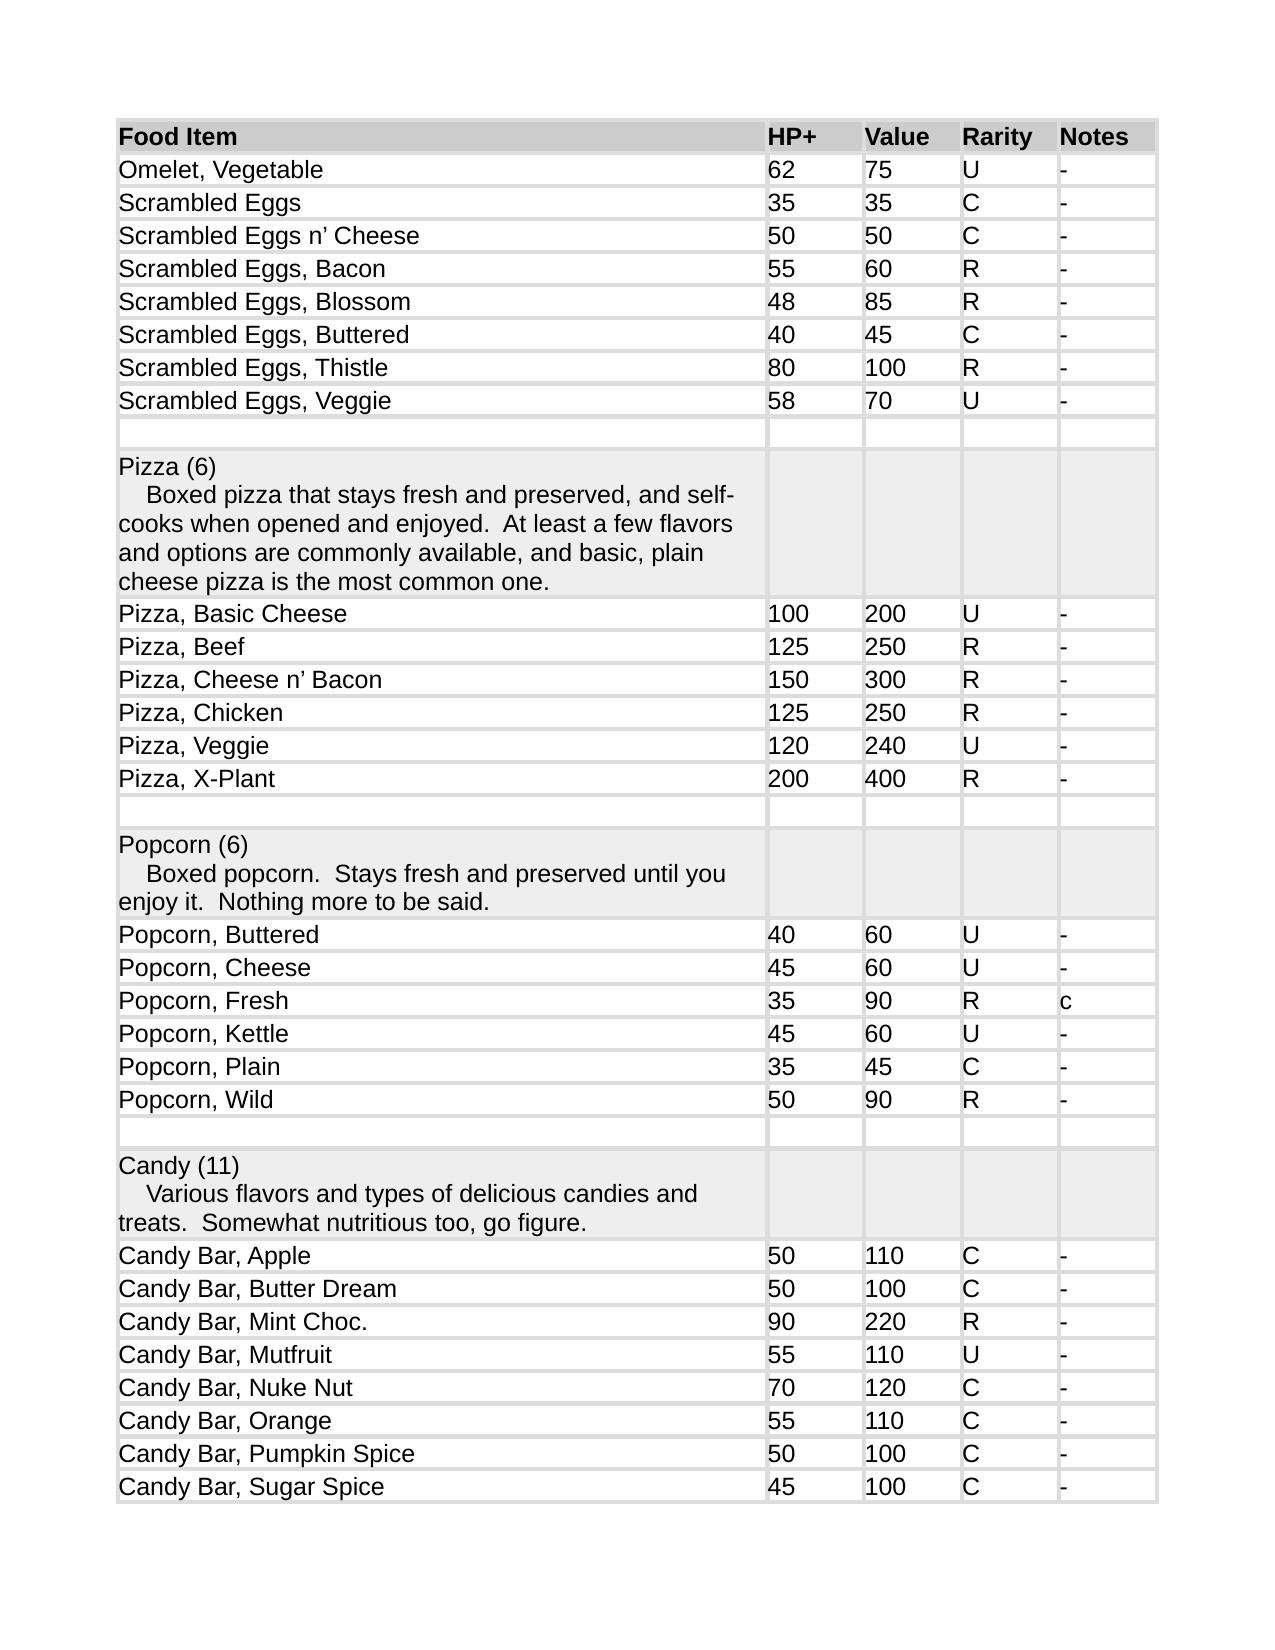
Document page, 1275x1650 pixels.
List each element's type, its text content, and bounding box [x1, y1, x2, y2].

table_cell U [964, 953, 1057, 982]
table_cell 200 [866, 599, 960, 628]
table_cell Pizza (6) Boxed pizza that stays fresh and preserved, and self-cooks when opened and enjoyed. At least a few flavors and options are commonly available, and basic, plain cheese pizza is the most common one. [120, 451, 765, 595]
table_cell 70 [770, 1373, 862, 1401]
table_cell - [1061, 632, 1155, 661]
table_cell [866, 1118, 960, 1146]
table_cell R [964, 254, 1057, 283]
table_cell [964, 1151, 1057, 1237]
table_cell [120, 1118, 765, 1146]
table_cell 50 [770, 1085, 862, 1113]
table_cell U [964, 920, 1057, 949]
table_cell Popcorn, Plain [120, 1052, 765, 1081]
table_cell 55 [770, 1406, 862, 1434]
table_cell 70 [866, 386, 960, 414]
table_cell [866, 451, 960, 595]
table_cell 40 [770, 320, 862, 348]
table_cell 300 [866, 665, 960, 694]
table_cell R [964, 1307, 1057, 1336]
table_cell - [1061, 1307, 1155, 1336]
table_cell U [964, 599, 1057, 628]
table_cell [964, 830, 1057, 916]
table_header Rarity [964, 122, 1057, 151]
table_cell Candy Bar, Apple [120, 1241, 765, 1270]
table_cell 35 [866, 188, 960, 217]
table_cell - [1061, 599, 1155, 628]
table_cell R [964, 665, 1057, 694]
table_cell - [1061, 1340, 1155, 1368]
table_cell 35 [770, 1052, 862, 1081]
table_cell Candy Bar, Nuke Nut [120, 1373, 765, 1401]
table_cell 85 [866, 287, 960, 316]
table_cell 125 [770, 632, 862, 661]
table_cell Pizza, Chicken [120, 698, 765, 727]
table_cell [770, 419, 862, 447]
table_cell 100 [866, 1439, 960, 1467]
table_cell 45 [770, 1471, 862, 1500]
table_cell C [964, 1052, 1057, 1081]
table_cell C [964, 188, 1057, 217]
table_cell [964, 451, 1057, 595]
table_cell C [964, 1439, 1057, 1467]
table_cell [964, 797, 1057, 826]
table_cell Popcorn, Cheese [120, 953, 765, 982]
table_cell Candy Bar, Butter Dream [120, 1274, 765, 1303]
table_cell - [1061, 188, 1155, 217]
table_cell 200 [770, 764, 862, 793]
table_cell [964, 1118, 1057, 1146]
table_cell - [1061, 953, 1155, 982]
table_cell C [964, 1471, 1057, 1500]
table_cell - [1061, 698, 1155, 727]
table_cell - [1061, 1471, 1155, 1500]
table_header Notes [1061, 122, 1155, 151]
table_cell [1061, 419, 1155, 447]
table_cell - [1061, 320, 1155, 348]
table_cell [770, 1118, 862, 1146]
table_cell 400 [866, 764, 960, 793]
table_cell U [964, 155, 1057, 184]
table_cell Pizza, Beef [120, 632, 765, 661]
table_cell - [1061, 386, 1155, 414]
table_cell Pizza, Cheese n’ Bacon [120, 665, 765, 694]
table_cell Popcorn (6) Boxed popcorn. Stays fresh and preserved until you enjoy it. Nothing more to be said. [120, 830, 765, 916]
table_cell - [1061, 1274, 1155, 1303]
table_cell 48 [770, 287, 862, 316]
table_cell - [1061, 254, 1155, 283]
table_cell 45 [770, 1019, 862, 1048]
table_cell - [1061, 1241, 1155, 1270]
table_cell 120 [770, 731, 862, 760]
table_cell 35 [770, 188, 862, 217]
table_cell C [964, 1406, 1057, 1434]
table_cell 50 [770, 221, 862, 250]
table_cell 90 [866, 986, 960, 1015]
table_cell 250 [866, 698, 960, 727]
table_cell 75 [866, 155, 960, 184]
table_cell - [1061, 1052, 1155, 1081]
table_cell 100 [866, 1274, 960, 1303]
table_cell U [964, 386, 1057, 414]
table_cell Candy Bar, Mint Choc. [120, 1307, 765, 1336]
table_cell 150 [770, 665, 862, 694]
table_cell R [964, 986, 1057, 1015]
table_cell Candy Bar, Sugar Spice [120, 1471, 765, 1500]
table_cell U [964, 731, 1057, 760]
table_cell [1061, 797, 1155, 826]
table_cell [964, 419, 1057, 447]
table_cell 45 [866, 320, 960, 348]
table_cell 50 [770, 1274, 862, 1303]
table_cell Candy (11) Various flavors and types of delicious candies and treats. Somewhat nutritious too, go figure. [120, 1151, 765, 1237]
table_cell [866, 419, 960, 447]
table_cell 220 [866, 1307, 960, 1336]
table_cell 110 [866, 1340, 960, 1368]
table_cell R [964, 632, 1057, 661]
table_header Food Item [120, 122, 765, 151]
table_cell - [1061, 287, 1155, 316]
table_cell Popcorn, Fresh [120, 986, 765, 1015]
table_cell U [964, 1019, 1057, 1048]
table_cell [770, 797, 862, 826]
table_cell 100 [770, 599, 862, 628]
table_cell [866, 1151, 960, 1237]
table_cell C [964, 1241, 1057, 1270]
table_cell Omelet, Vegetable [120, 155, 765, 184]
table_cell 45 [866, 1052, 960, 1081]
table_cell Popcorn, Wild [120, 1085, 765, 1113]
table_cell - [1061, 1373, 1155, 1401]
table_cell - [1061, 155, 1155, 184]
table_cell Pizza, X-Plant [120, 764, 765, 793]
table_cell C [964, 320, 1057, 348]
table_cell 60 [866, 920, 960, 949]
table_cell R [964, 698, 1057, 727]
table_cell Scrambled Eggs, Bacon [120, 254, 765, 283]
table_cell 55 [770, 1340, 862, 1368]
table_cell [1061, 451, 1155, 595]
table_cell c [1061, 986, 1155, 1015]
table_cell - [1061, 731, 1155, 760]
table_cell C [964, 1373, 1057, 1401]
table_cell Popcorn, Buttered [120, 920, 765, 949]
table_cell [120, 797, 765, 826]
table_cell 60 [866, 1019, 960, 1048]
table_cell Pizza, Basic Cheese [120, 599, 765, 628]
table_cell R [964, 287, 1057, 316]
table_cell 60 [866, 953, 960, 982]
table_cell 90 [866, 1085, 960, 1113]
table_cell [866, 797, 960, 826]
table_header HP+ [770, 122, 862, 151]
table_cell 58 [770, 386, 862, 414]
table_cell Candy Bar, Orange [120, 1406, 765, 1434]
table_cell 60 [866, 254, 960, 283]
table_cell Pizza, Veggie [120, 731, 765, 760]
table_cell 62 [770, 155, 862, 184]
table_header Value [866, 122, 960, 151]
table_cell 50 [770, 1241, 862, 1270]
table_cell 100 [866, 353, 960, 381]
table_cell 240 [866, 731, 960, 760]
table_cell 110 [866, 1241, 960, 1270]
table_cell [1061, 1151, 1155, 1237]
table_cell R [964, 1085, 1057, 1113]
table_cell Scrambled Eggs, Veggie [120, 386, 765, 414]
table_cell C [964, 1274, 1057, 1303]
table_cell - [1061, 920, 1155, 949]
table_cell 55 [770, 254, 862, 283]
table_cell Popcorn, Kettle [120, 1019, 765, 1048]
table_cell 250 [866, 632, 960, 661]
table_cell Candy Bar, Mutfruit [120, 1340, 765, 1368]
table_cell [1061, 830, 1155, 916]
table_cell R [964, 353, 1057, 381]
table_cell 90 [770, 1307, 862, 1336]
table_cell [770, 830, 862, 916]
table_cell - [1061, 221, 1155, 250]
table_cell [866, 830, 960, 916]
table_cell [770, 451, 862, 595]
table_cell - [1061, 665, 1155, 694]
table_cell C [964, 221, 1057, 250]
table_cell [1061, 1118, 1155, 1146]
table_cell 125 [770, 698, 862, 727]
table_cell - [1061, 1019, 1155, 1048]
table_cell 80 [770, 353, 862, 381]
table_cell Scrambled Eggs n’ Cheese [120, 221, 765, 250]
table_cell Scrambled Eggs, Blossom [120, 287, 765, 316]
table_cell - [1061, 1439, 1155, 1467]
table_cell 110 [866, 1406, 960, 1434]
table_cell 40 [770, 920, 862, 949]
table_cell Scrambled Eggs [120, 188, 765, 217]
table_cell U [964, 1340, 1057, 1368]
table_cell 35 [770, 986, 862, 1015]
table_cell - [1061, 353, 1155, 381]
table_cell - [1061, 764, 1155, 793]
table_cell Candy Bar, Pumpkin Spice [120, 1439, 765, 1467]
table_cell - [1061, 1085, 1155, 1113]
table_cell Scrambled Eggs, Thistle [120, 353, 765, 381]
table_cell [770, 1151, 862, 1237]
table_cell - [1061, 1406, 1155, 1434]
table_cell Scrambled Eggs, Buttered [120, 320, 765, 348]
table_cell 120 [866, 1373, 960, 1401]
table_cell 50 [770, 1439, 862, 1467]
table_cell [120, 419, 765, 447]
table_cell 100 [866, 1471, 960, 1500]
table_cell 45 [770, 953, 862, 982]
table_cell 50 [866, 221, 960, 250]
table_cell R [964, 764, 1057, 793]
